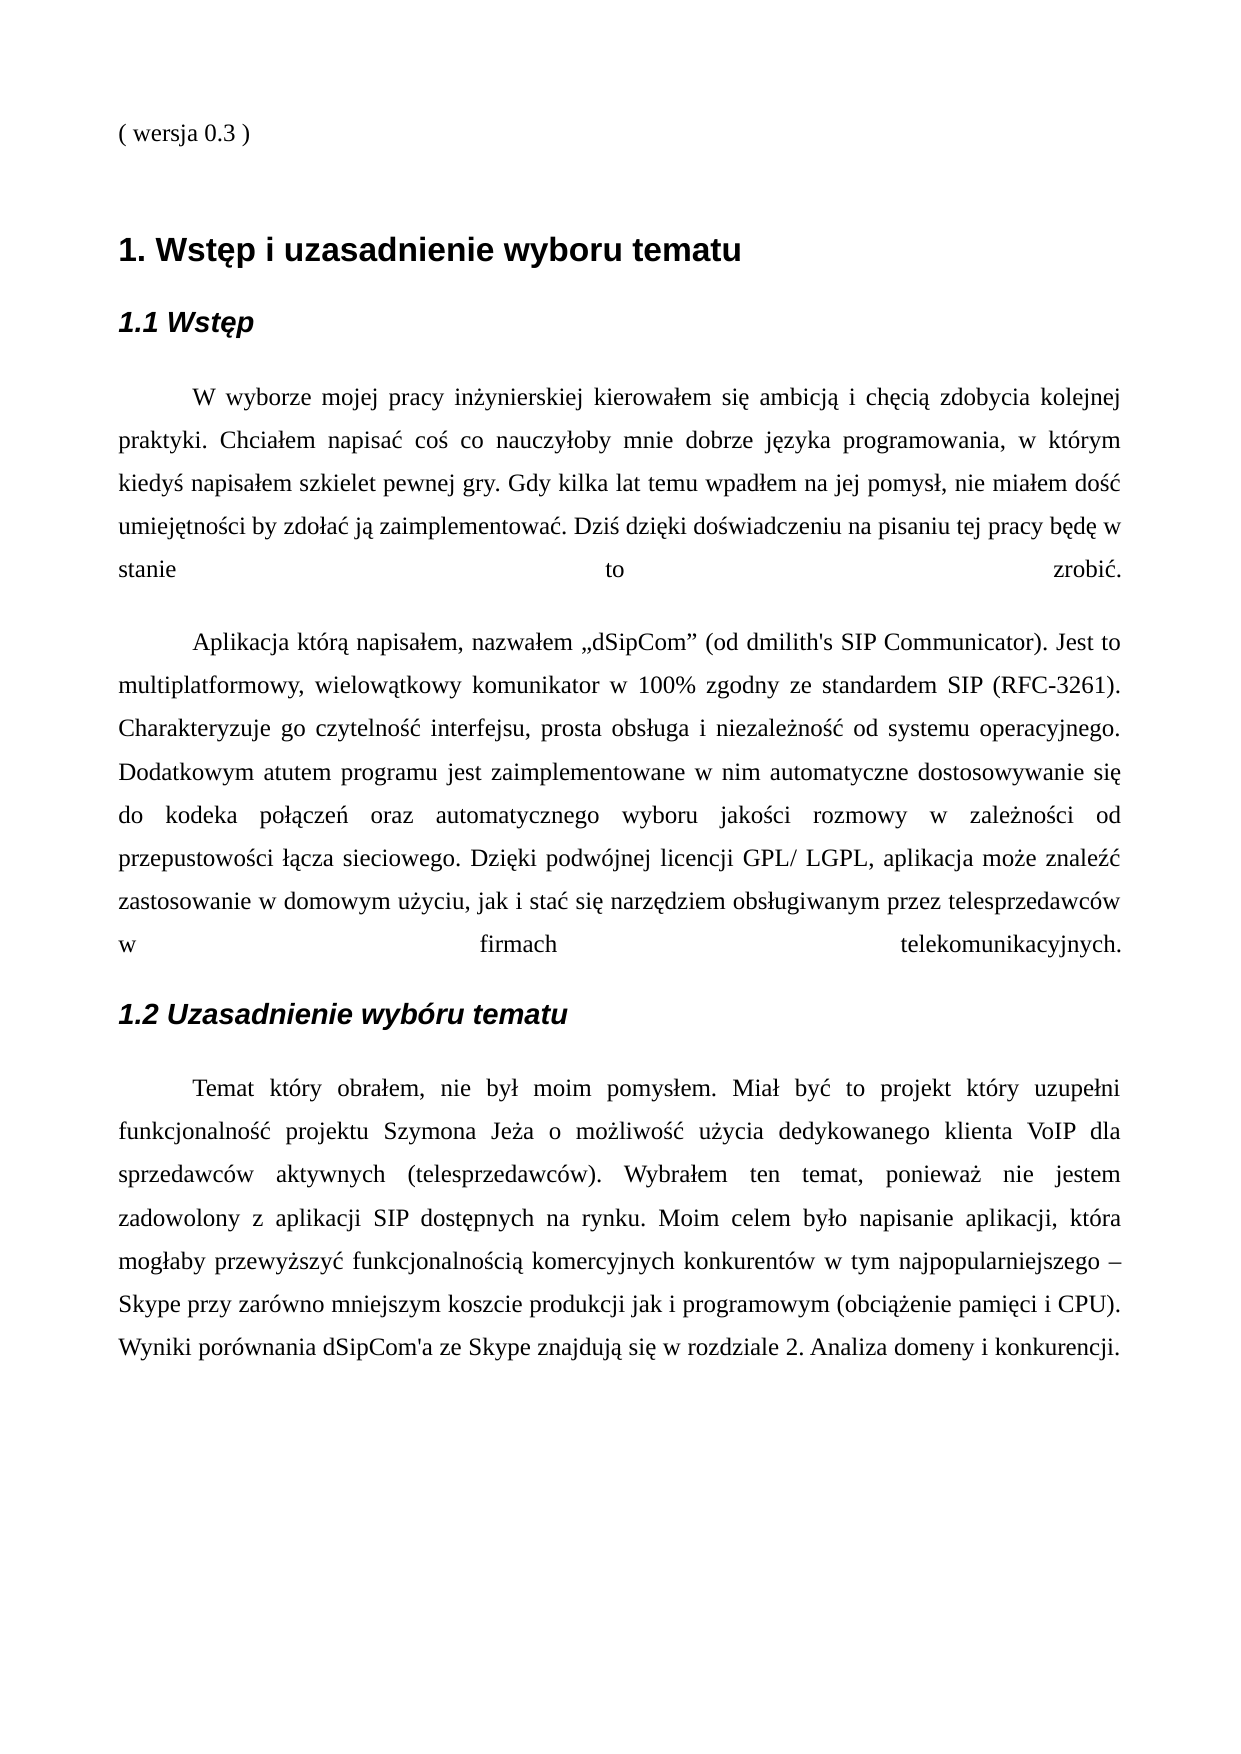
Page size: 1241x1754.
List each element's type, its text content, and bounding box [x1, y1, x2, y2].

text Aplikacja którą napisałem, nazwałem „dSipCom” (od dmilith's SIP Communicator). Jest to multiplatformowy, wielowątkowy komunikator w 100% zgodny ze standardem SIP (RFC-3261). Charakteryzuje go czytelność interfejsu, prosta obsługa i niezależność od systemu operacyjnego. Dodatkowym atutem programu jest zaimplementowane w nim automatyczne dostosowywanie się do kodeka połączeń oraz automatycznego wyboru jakości rozmowy w zależności od przepustowości łącza sieciowego. Dzięki podwójnej licencji GPL/ LGPL, aplikacja może znaleźć zastosowanie w domowym użyciu, jak i stać się narzędziem obsługiwanym przez telesprzedawców w firmach telekomunikacyjnych. [118, 627, 1122, 958]
subtitle 1.2 Uzasadnienie wybóru tematu [118, 997, 1122, 1031]
subtitle 1. Wstęp i uzasadnienie wyboru tematu [118, 229, 1122, 268]
subtitle 1.1 Wstęp [118, 306, 1122, 339]
text ( wersja 0.3 ) [118, 118, 1122, 147]
text W wyborze mojej pracy inżynierskiej kierowałem się ambicją i chęcią zdobycia kolejnej praktyki. Chciałem napisać coś co nauczyłoby mnie dobrze języka programowania, w którym kiedyś napisałem szkielet pewnej gry. Gdy kilka lat temu wpadłem na jej pomysł, nie miałem dość umiejętności by zdołać ją zaimplementować. Dziś dzięki doświadczeniu na pisaniu tej pracy będę w stanie to zrobić. [118, 382, 1122, 583]
text Temat który obrałem, nie był moim pomysłem. Miał być to projekt który uzupełni funkcjonalność projektu Szymona Jeża o możliwość użycia dedykowanego klienta VoIP dla sprzedawców aktywnych (telesprzedawców). Wybrałem ten temat, ponieważ nie jestem zadowolony z aplikacji SIP dostępnych na rynku. Moim celem było napisanie aplikacji, która mogłaby przewyższyć funkcjonalnością komercyjnych konkurentów w tym najpopularniejszego – Skype przy zarówno mniejszym koszcie produkcji jak i programowym (obciążenie pamięci i CPU). Wyniki porównania dSipCom'a ze Skype znajdują się w rozdziale 2. Analiza domeny i konkurencji. [118, 1073, 1122, 1361]
